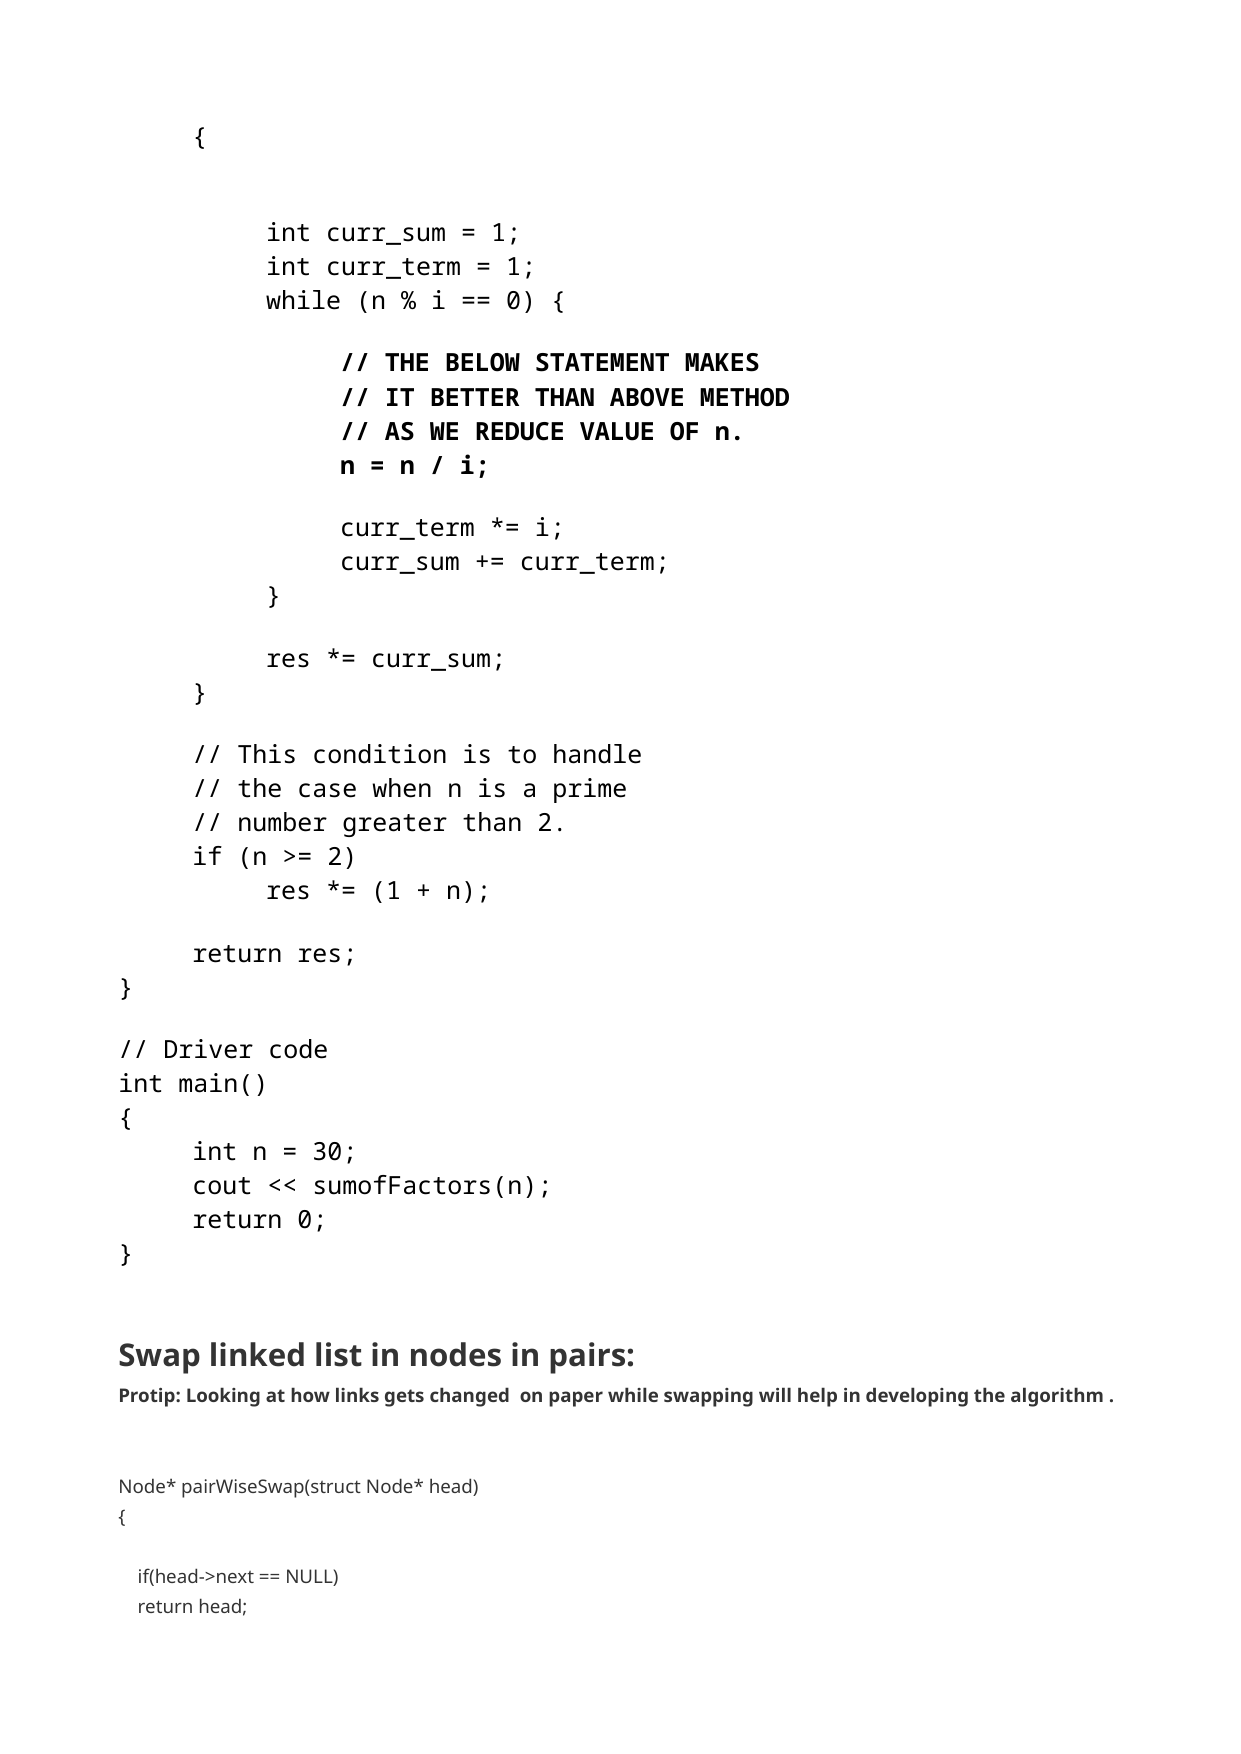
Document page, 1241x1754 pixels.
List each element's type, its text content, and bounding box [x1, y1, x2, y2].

text // This condition is to handle [118, 737, 1122, 771]
text Node* pairWiseSwap(struct Node* head) [118, 1474, 1122, 1499]
text if(head->next == NULL) [118, 1564, 1122, 1589]
text } [118, 969, 1122, 1003]
text int n = 30; [118, 1134, 1122, 1168]
text // AS WE REDUCE VALUE OF n. [118, 413, 1122, 447]
text { [118, 1100, 1122, 1134]
text // number greater than 2. [118, 805, 1122, 839]
text curr_term *= i; [118, 510, 1122, 544]
text n = n / i; [118, 447, 1122, 481]
text } [118, 1236, 1122, 1270]
text Protip: Looking at how links gets changed on paper while swapping will help in developing the algorithm . [118, 1382, 1122, 1407]
text // the case when n is a prime [118, 771, 1122, 805]
text if (n >= 2) [118, 839, 1122, 873]
text while (n % i == 0) { [118, 283, 1122, 317]
text curr_sum += curr_term; [118, 544, 1122, 578]
text return head; [118, 1593, 1122, 1618]
text int curr_sum = 1; [118, 214, 1122, 249]
text int curr_term = 1; [118, 249, 1122, 283]
text // THE BELOW STATEMENT MAKES [118, 345, 1122, 379]
text Swap linked list in nodes in pairs: [118, 1333, 1122, 1376]
text res *= curr_sum; [118, 640, 1122, 674]
text int main() [118, 1066, 1122, 1100]
text return res; [118, 935, 1122, 969]
text } [118, 674, 1122, 708]
text { [118, 1503, 1122, 1529]
text } [118, 578, 1122, 612]
text { [118, 118, 1122, 152]
text res *= (1 + n); [118, 873, 1122, 907]
text return 0; [118, 1202, 1122, 1236]
text // Driver code [118, 1032, 1122, 1066]
text cout << sumofFactors(n); [118, 1168, 1122, 1202]
text // IT BETTER THAN ABOVE METHOD [118, 379, 1122, 413]
